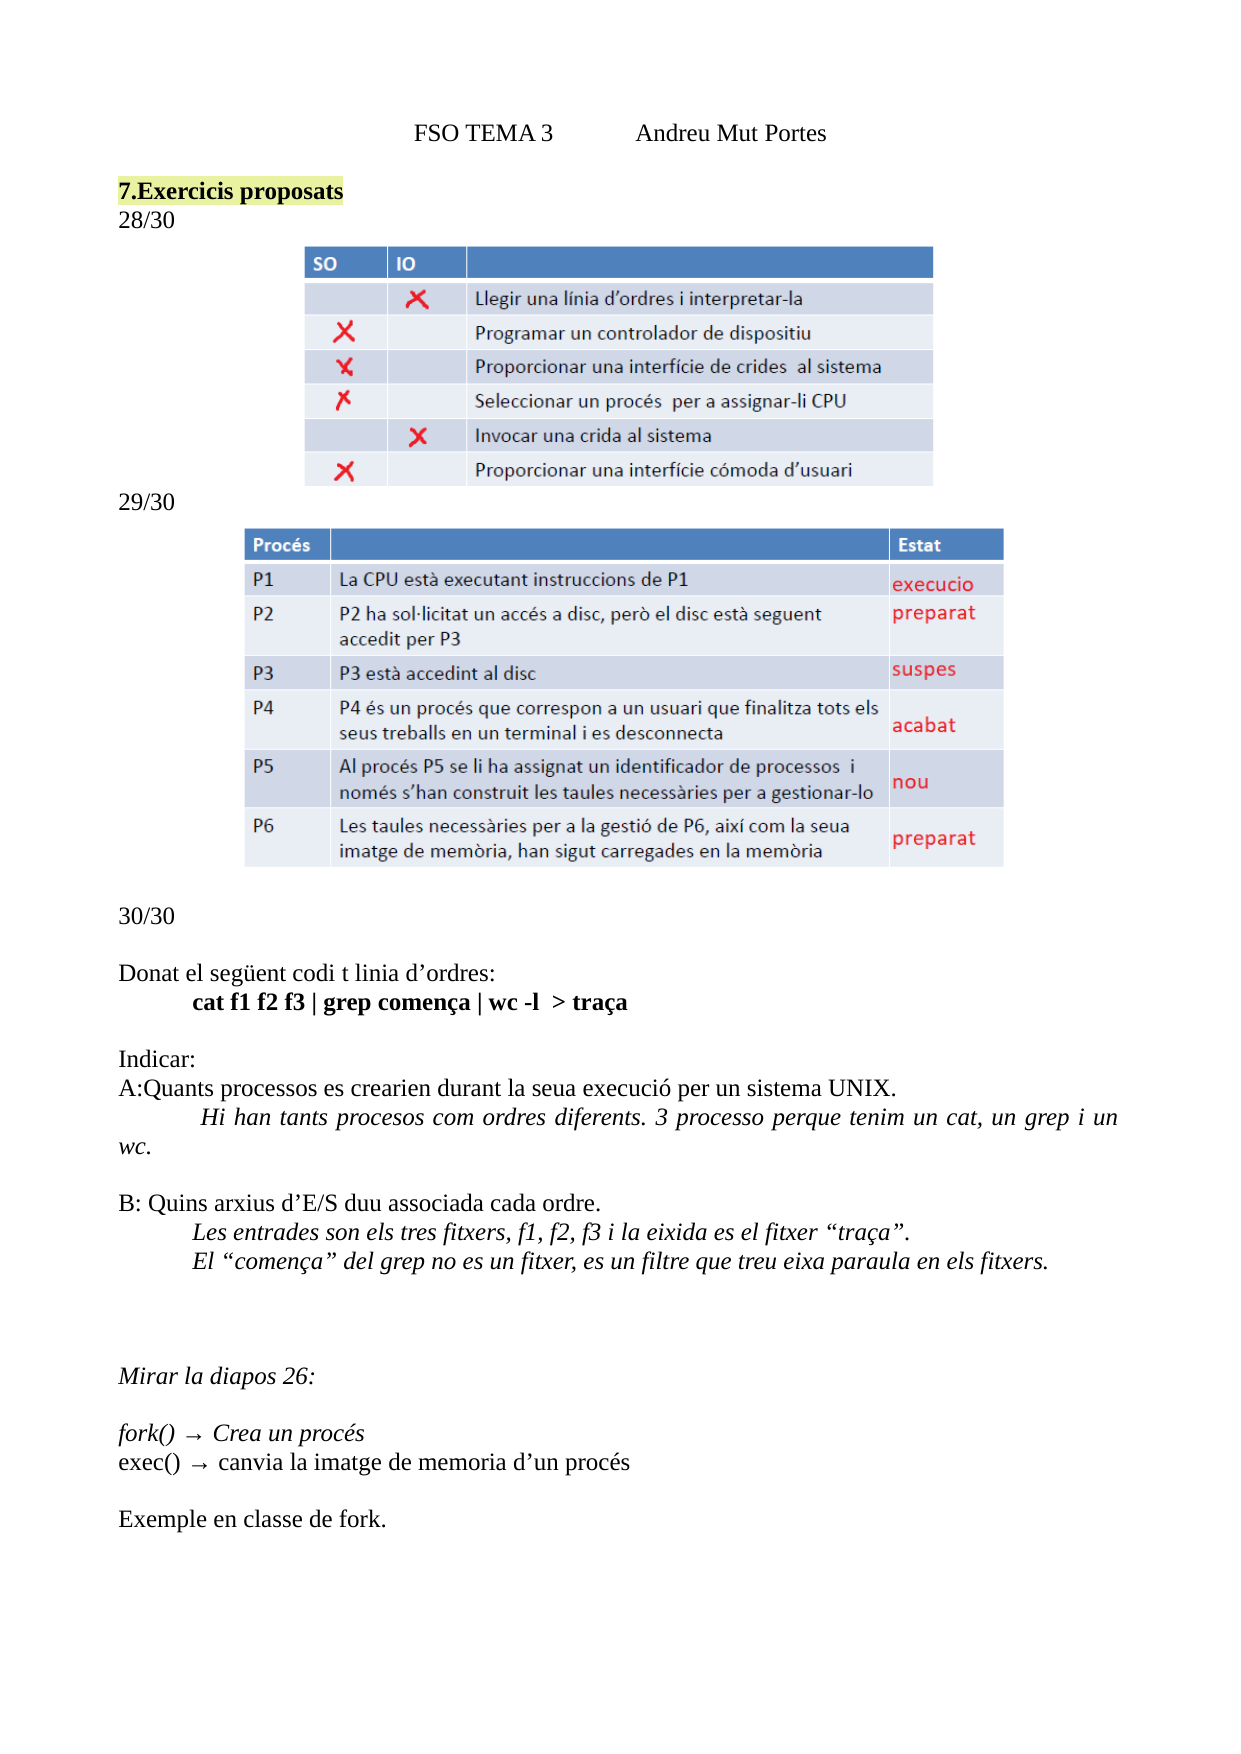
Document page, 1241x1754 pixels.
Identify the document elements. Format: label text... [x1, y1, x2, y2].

text Exemple en classe de fork. [118, 1504, 1122, 1533]
picture [228, 515, 1012, 872]
text 30/30 [118, 901, 1122, 929]
text Hi han tants procesos com ordres diferents. 3 processo perque tenim un cat, un grep i un wc. [118, 1102, 1122, 1159]
text 7.Exercicis proposats [118, 176, 1122, 205]
text 28/30 [118, 205, 1122, 234]
text Mirar la diapos 26: [118, 1361, 1122, 1389]
text A:Quants processos es crearien durant la seua execució per un sistema UNIX. [118, 1073, 1122, 1102]
text El “comença” del grep no es un fitxer, es un filtre que treu eixa paraula en els fitxers. [118, 1246, 1122, 1274]
text Les entrades son els tres fitxers, f1, f2, f3 i la eixida es el fitxer “traça”. [118, 1217, 1122, 1246]
text exec() → canvia la imatge de memoria d’un procés [118, 1447, 1122, 1476]
picture [287, 233, 953, 487]
text B: Quins arxius d’E/S duu associada cada ordre. [118, 1188, 1122, 1217]
text 29/30 [118, 234, 1122, 516]
text Donat el següent codi t linia d’ordres: [118, 958, 1122, 987]
text Indicar: [118, 1044, 1122, 1073]
text cat f1 f2 f3 | grep comença | wc -l > traça [118, 987, 1122, 1016]
text fork() → Crea un procés [118, 1418, 1122, 1447]
